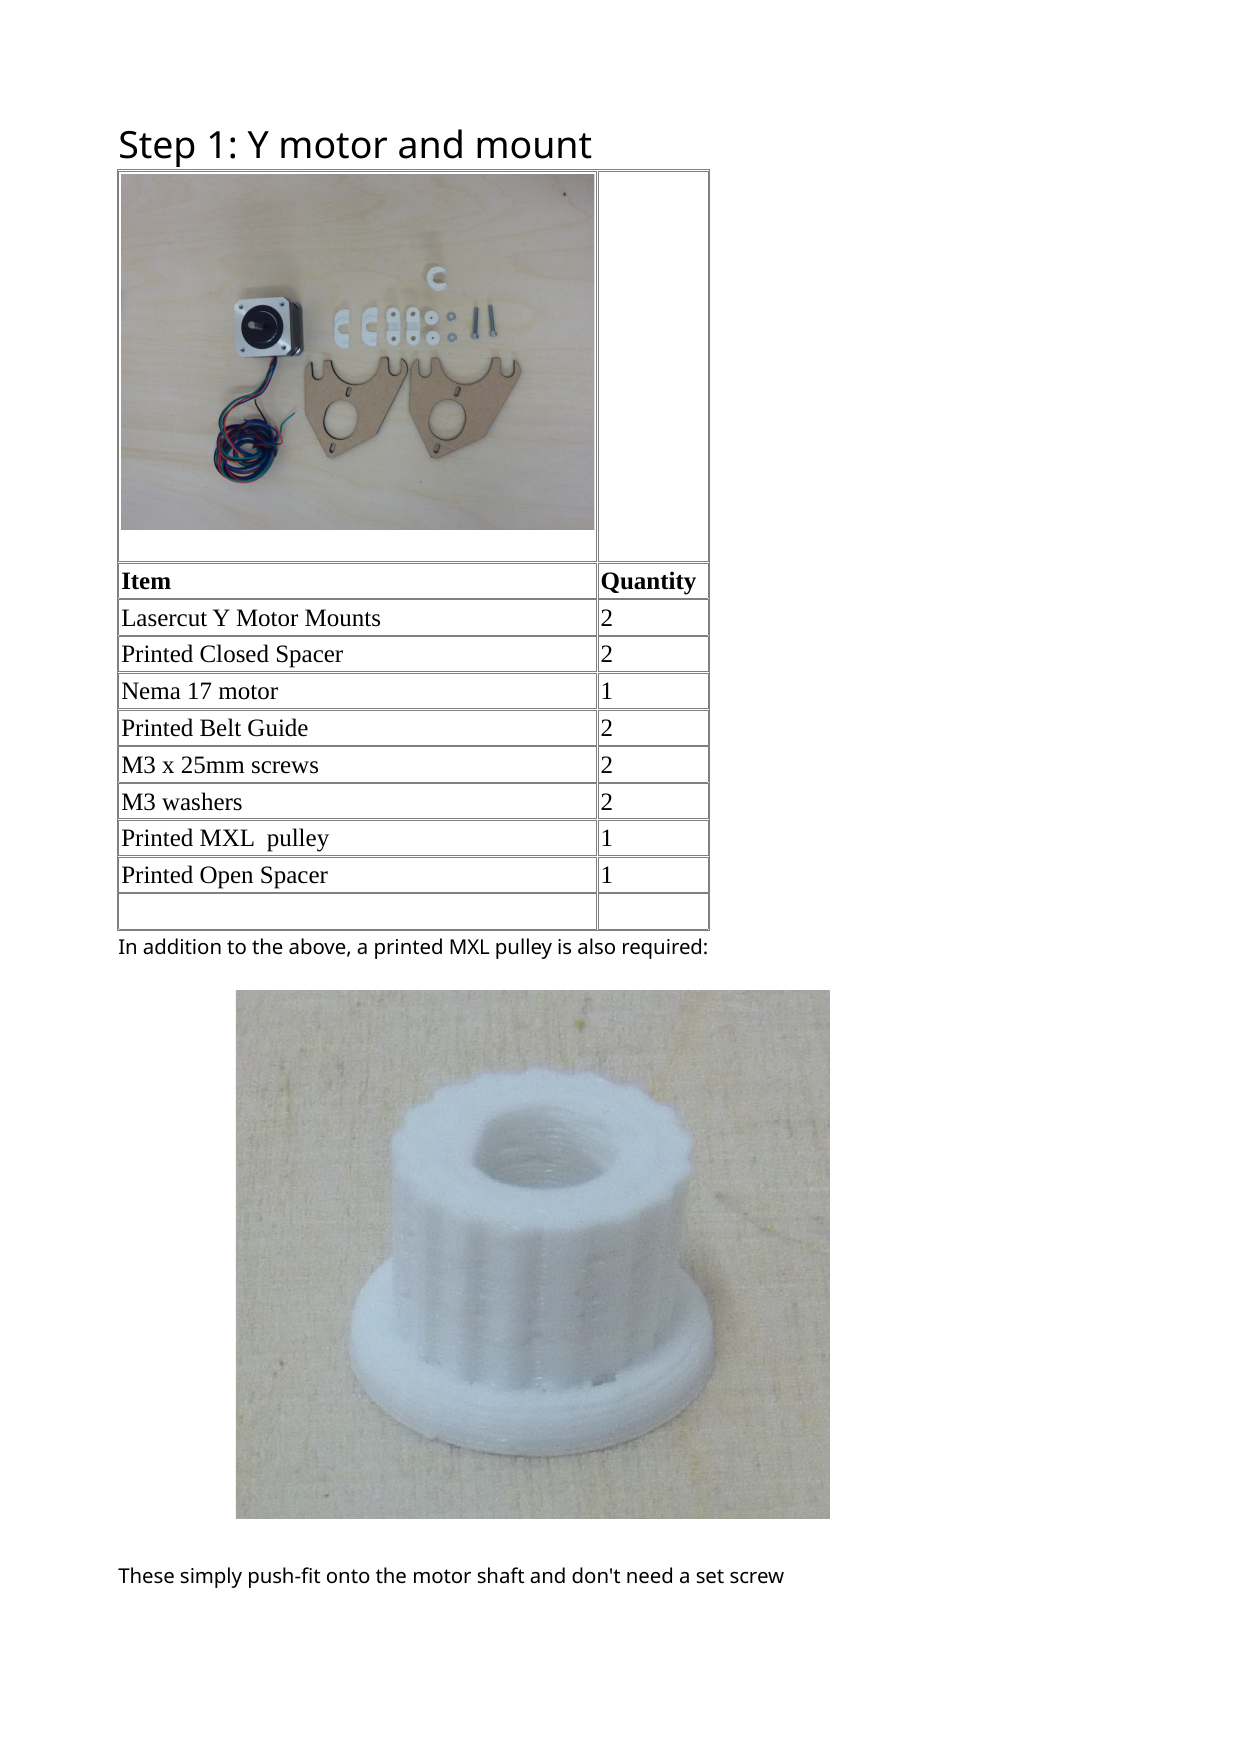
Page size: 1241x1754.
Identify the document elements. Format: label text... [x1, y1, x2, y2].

text In addition to the above, a printed MXL pulley is also required: [118, 931, 1122, 961]
table_cell Quantity [599, 564, 708, 598]
table_cell 2 [599, 711, 708, 745]
table_cell 1 [599, 821, 708, 855]
table_cell [599, 894, 708, 929]
table_cell Printed Belt Guide [119, 711, 596, 745]
subtitle Step 1: Y motor and mount [118, 118, 1122, 169]
text These simply push-fit onto the motor shaft and don't need a set screw [118, 1559, 1122, 1589]
table_cell 2 [599, 637, 708, 671]
table_cell M3 washers [119, 784, 596, 818]
table_cell Lasercut Y Motor Mounts [119, 600, 596, 634]
table_cell 1 [599, 674, 708, 708]
table_cell Item [119, 564, 596, 598]
table_cell 1 [599, 858, 708, 892]
table_cell 2 [599, 747, 708, 782]
table_cell Printed Open Spacer [119, 858, 596, 892]
table_cell Printed MXL pulley [119, 821, 596, 855]
table_cell [119, 894, 596, 929]
table_cell Nema 17 motor [119, 674, 596, 708]
table_cell Printed Closed Spacer [119, 637, 596, 671]
table_header [599, 172, 708, 561]
picture [121, 174, 595, 530]
table_cell M3 x 25mm screws [119, 747, 596, 782]
picture [235, 990, 830, 1519]
table_cell 2 [599, 600, 708, 634]
table_header [119, 172, 596, 561]
table_cell 2 [599, 784, 708, 818]
